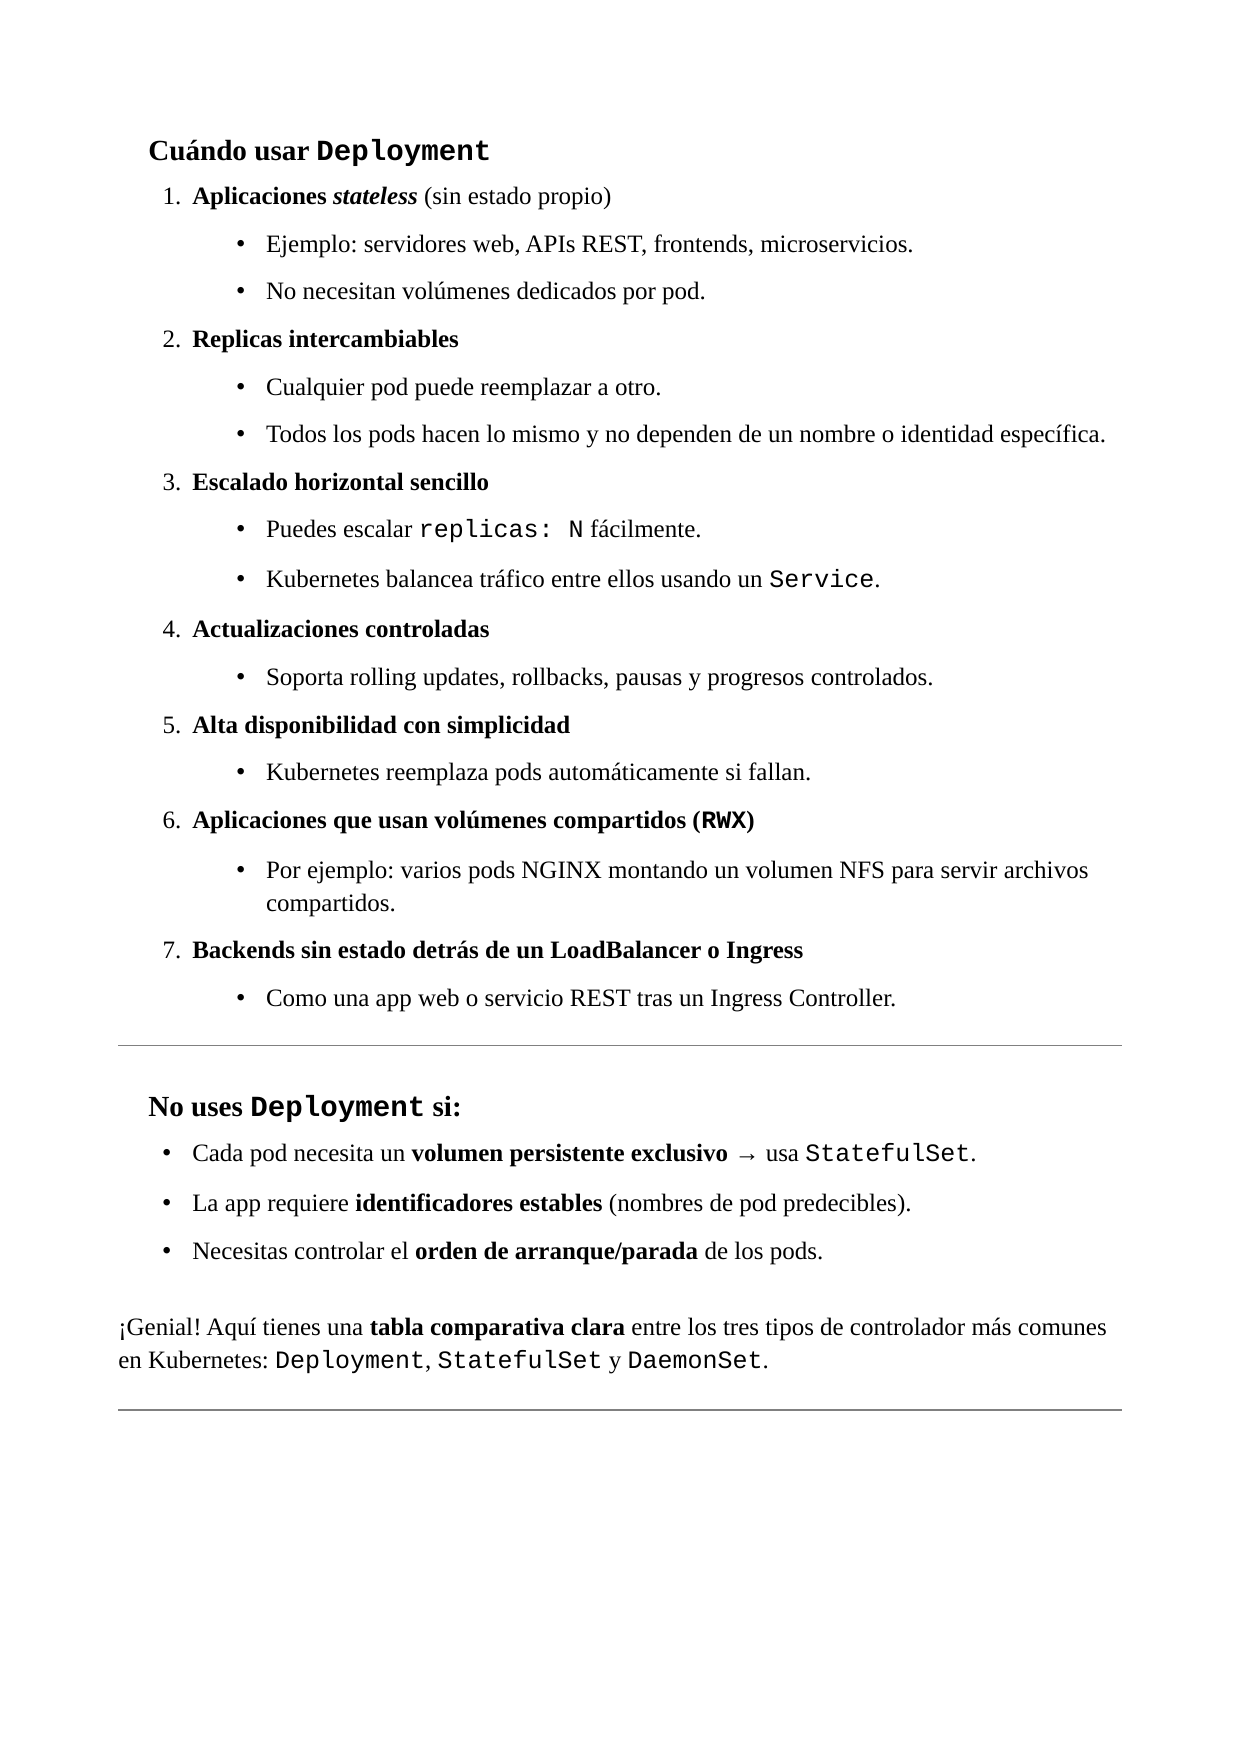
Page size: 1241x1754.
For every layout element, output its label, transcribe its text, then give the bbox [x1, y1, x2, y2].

list Como una app web o servicio REST tras un Ingress Controller. [236, 983, 1122, 1012]
list Necesitas controlar el orden de arranque/parada de los pods. [162, 1236, 1122, 1264]
list Aplicaciones que usan volúmenes compartidos (RWX) [162, 805, 1122, 836]
subtitle ✅ Cuándo usar Deployment [118, 133, 1122, 169]
list Replicas intercambiables [162, 324, 1122, 353]
list Ejemplo: servidores web, APIs REST, frontends, microservicios. [236, 229, 1122, 258]
list No necesitan volúmenes dedicados por pod. [236, 276, 1122, 305]
list Actualizaciones controladas [162, 614, 1122, 643]
text ¡Genial! Aquí tienes una tabla comparativa clara entre los tres tipos de controlador más comunes en Kubernetes: Deployment, StatefulSet y DaemonSet. [118, 1312, 1122, 1376]
list Backends sin estado detrás de un LoadBalancer o Ingress [162, 936, 1122, 964]
list Por ejemplo: varios pods NGINX montando un volumen NFS para servir archivos compartidos. [236, 855, 1122, 917]
list La app requiere identificadores estables (nombres de pod predecibles). [162, 1188, 1122, 1217]
list Cada pod necesita un volumen persistente exclusivo → usa StatefulSet. [162, 1138, 1122, 1169]
list Soporta rolling updates, rollbacks, pausas y progresos controlados. [236, 662, 1122, 691]
list Todos los pods hacen lo mismo y no dependen de un nombre o identidad específica. [236, 419, 1122, 448]
list Kubernetes balancea tráfico entre ellos usando un Service. [236, 564, 1122, 595]
list Cualquier pod puede reemplazar a otro. [236, 372, 1122, 400]
list Aplicaciones stateless (sin estado propio) [162, 181, 1122, 210]
subtitle 🚫 No uses Deployment si: [118, 1089, 1122, 1126]
list Puedes escalar replicas: N fácilmente. [236, 514, 1122, 545]
list Kubernetes reemplaza pods automáticamente si fallan. [236, 757, 1122, 786]
list Escalado horizontal sencillo [162, 467, 1122, 496]
list Alta disponibilidad con simplicidad [162, 710, 1122, 738]
